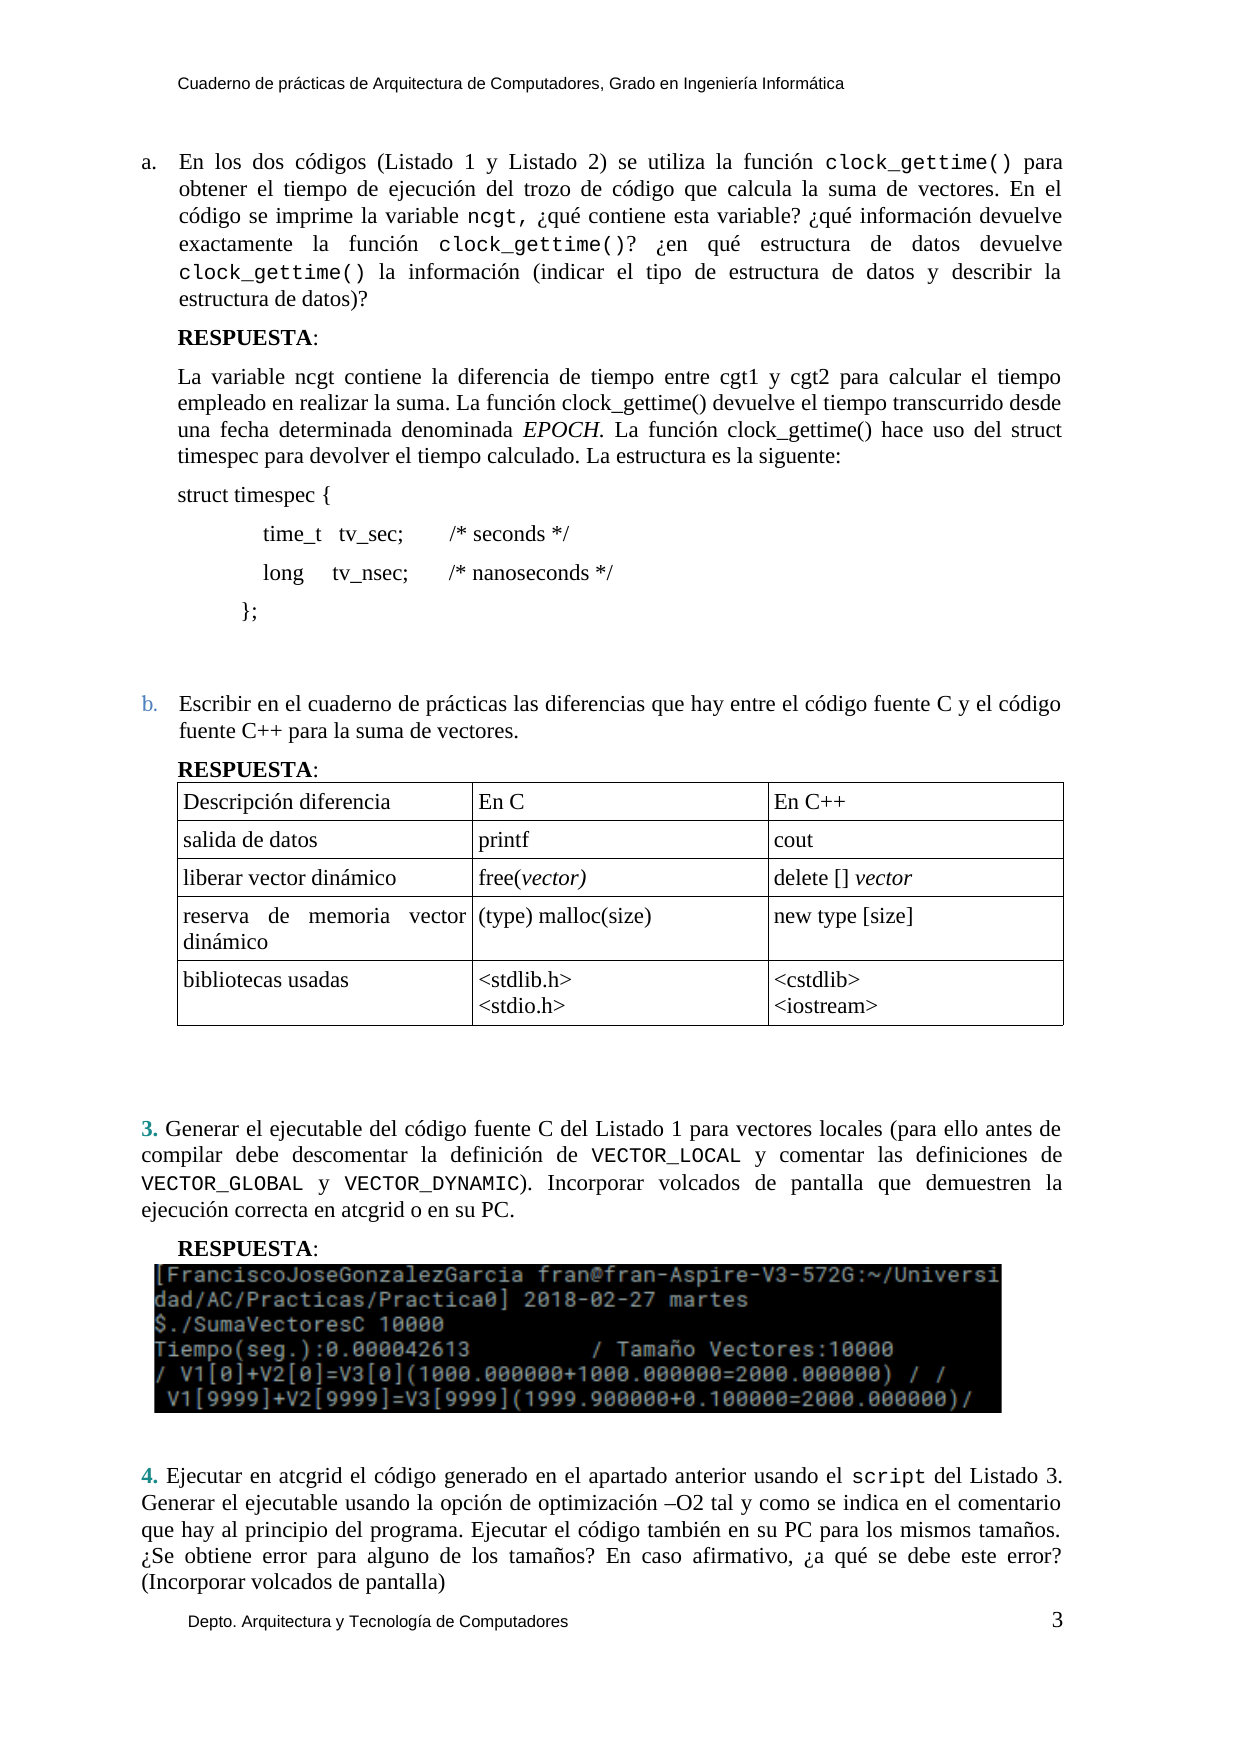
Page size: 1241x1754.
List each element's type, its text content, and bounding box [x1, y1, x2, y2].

table_cell <stdlib.h> <stdio.h> [473, 961, 768, 1024]
table_cell printf [473, 821, 768, 858]
list long tv_nsec; /* nanoseconds */ [177, 559, 1063, 585]
list 3. Generar el ejecutable del código fuente C del Listado 1 para vectores locales (para ello antes de compilar debe descomentar la definición de VECTOR_LOCAL y comentar las definiciones de VECTOR_GLOBAL y VECTOR_DYNAMIC). Incorporar volcados de pantalla que demuestren la ejecución correcta en atcgrid o en su PC. [103, 1115, 1063, 1223]
picture [154, 1264, 1002, 1413]
table_header En C++ [769, 783, 1063, 820]
list RESPUESTA: [177, 1235, 1063, 1262]
list 4. Ejecutar en atcgrid el código generado en el apartado anterior usando el script del Listado 3. Generar el ejecutable usando la opción de optimización –O2 tal y como se indica en el comentario que hay al principio del programa. Ejecutar el código también en su PC para los mismos tamaños. ¿Se obtiene error para alguno de los tamaños? En caso afirmativo, ¿a qué se debe este error? (Incorporar volcados de pantalla) [103, 1462, 1063, 1595]
table_cell bibliotecas usadas [178, 961, 472, 1024]
table_cell (type) malloc(size) [473, 897, 768, 960]
list }; [177, 598, 1063, 624]
table_cell <cstdlib> <iostream> [769, 961, 1063, 1024]
list La variable ncgt contiene la diferencia de tiempo entre cgt1 y cgt2 para calcular el tiempo empleado en realizar la suma. La función clock_gettime() devuelve el tiempo transcurrido desde una fecha determinada denominada EPOCH. La función clock_gettime() hace uso del struct timespec para devolver el tiempo calculado. La estructura es la siguente: [177, 363, 1063, 468]
table_cell cout [769, 821, 1063, 858]
table_cell reserva de memoria vector dinámico [178, 897, 472, 960]
list struct timespec { [177, 481, 1063, 507]
table_cell salida de datos [178, 821, 472, 858]
list RESPUESTA: [177, 324, 1063, 351]
table_cell liberar vector dinámico [178, 859, 472, 896]
table_header En C [473, 783, 768, 820]
list En los dos códigos (Listado 1 y Listado 2) se utiliza la función clock_gettime() para obtener el tiempo de ejecución del trozo de código que calcula la suma de vectores. En el código se imprime la variable ncgt, ¿qué contiene esta variable? ¿qué información devuelve exactamente la función clock_gettime()? ¿en qué estructura de datos devuelve clock_gettime() la información (indicar el tipo de estructura de datos y describir la estructura de datos)? [141, 148, 1063, 312]
list RESPUESTA: [177, 756, 1063, 782]
table_cell delete [] vector [769, 859, 1063, 896]
table_cell new type [size] [769, 897, 1063, 960]
table_header Descripción diferencia [178, 783, 472, 820]
list Escribir en el cuaderno de prácticas las diferencias que hay entre el código fuente C y el código fuente C++ para la suma de vectores. [141, 690, 1063, 743]
list time_t tv_sec; /* seconds */ [177, 520, 1063, 546]
table_cell free(vector) [473, 859, 768, 896]
